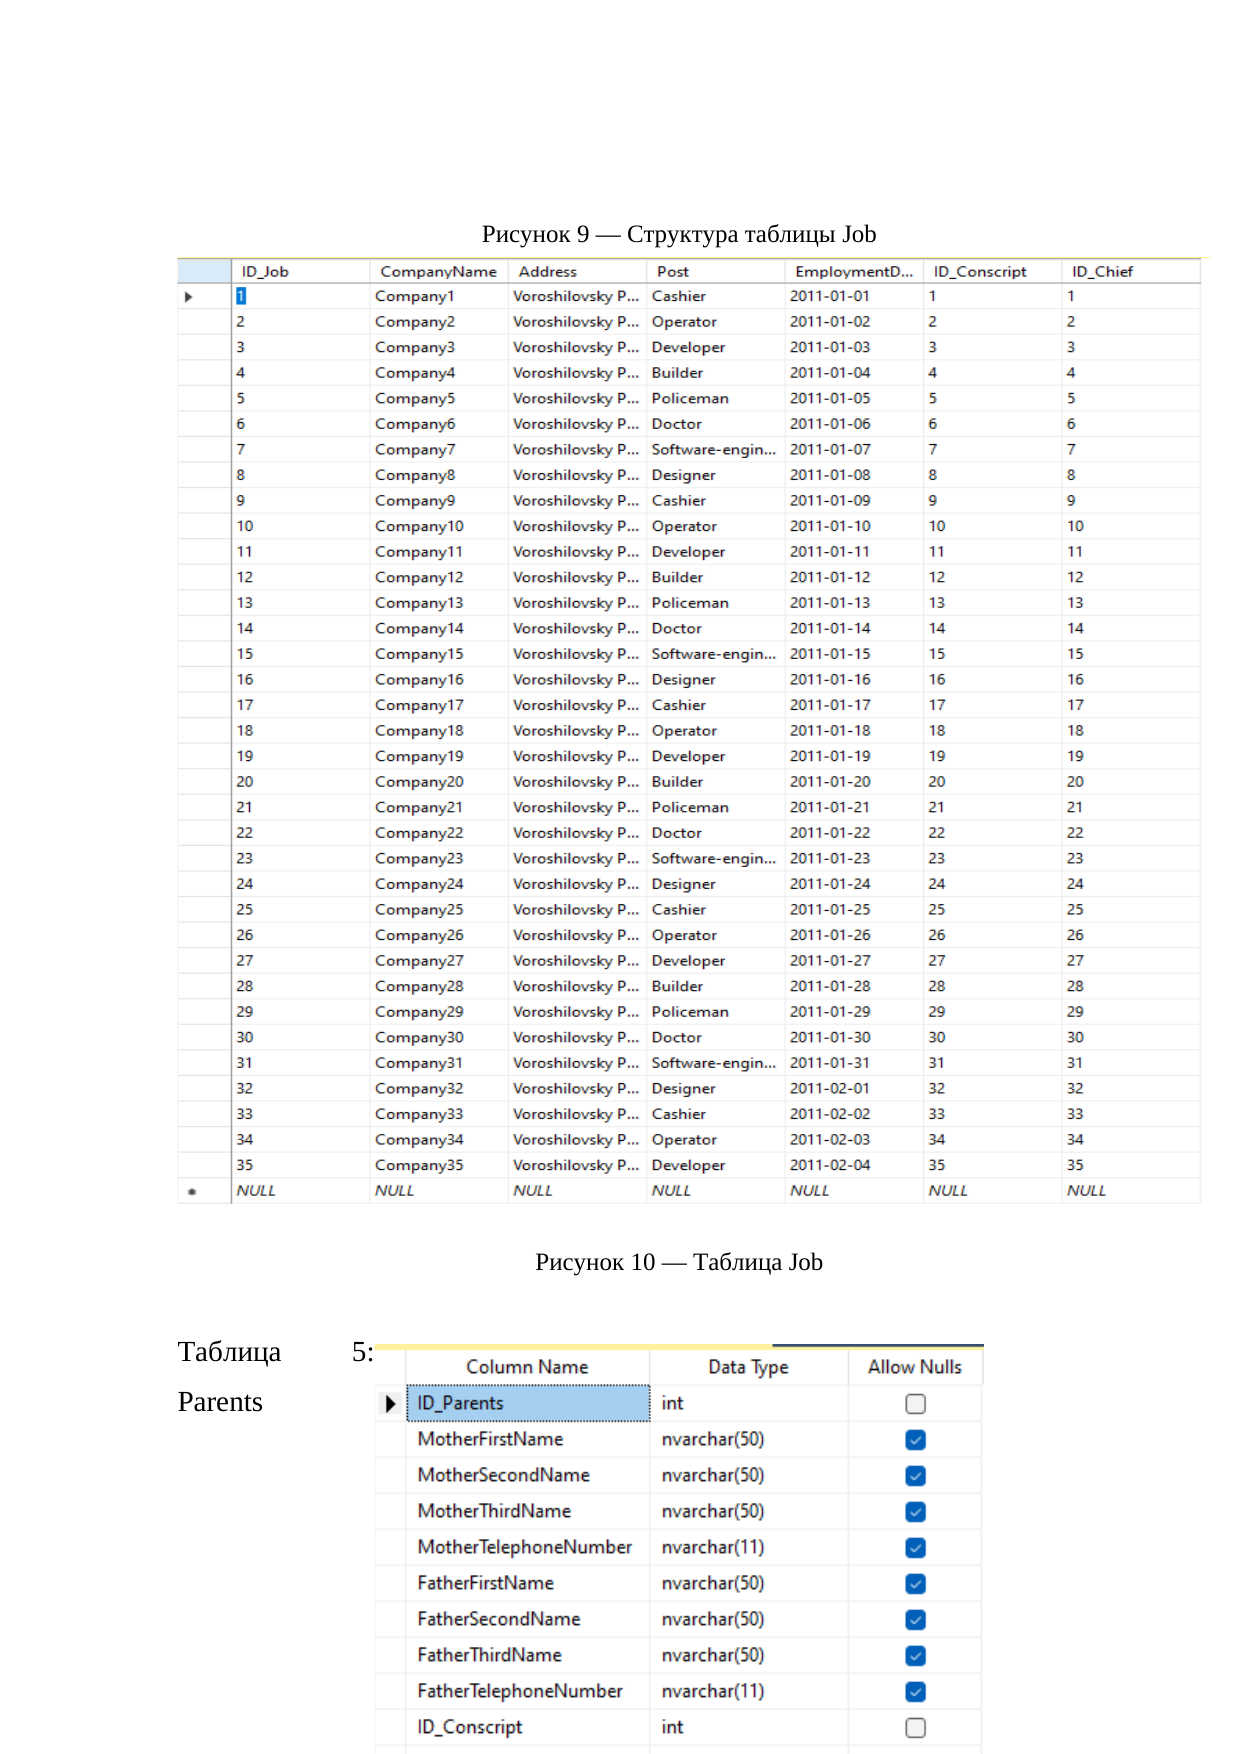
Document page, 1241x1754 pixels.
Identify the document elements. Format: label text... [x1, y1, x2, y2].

text Таблица 5: Parents [177, 1334, 1181, 1418]
picture [177, 257, 1211, 1219]
text Рисунок 10 — Таблица Job [177, 1219, 1181, 1276]
picture [374, 1344, 984, 1754]
text Рисунок 9 — Структура таблицы Job [177, 219, 1181, 247]
